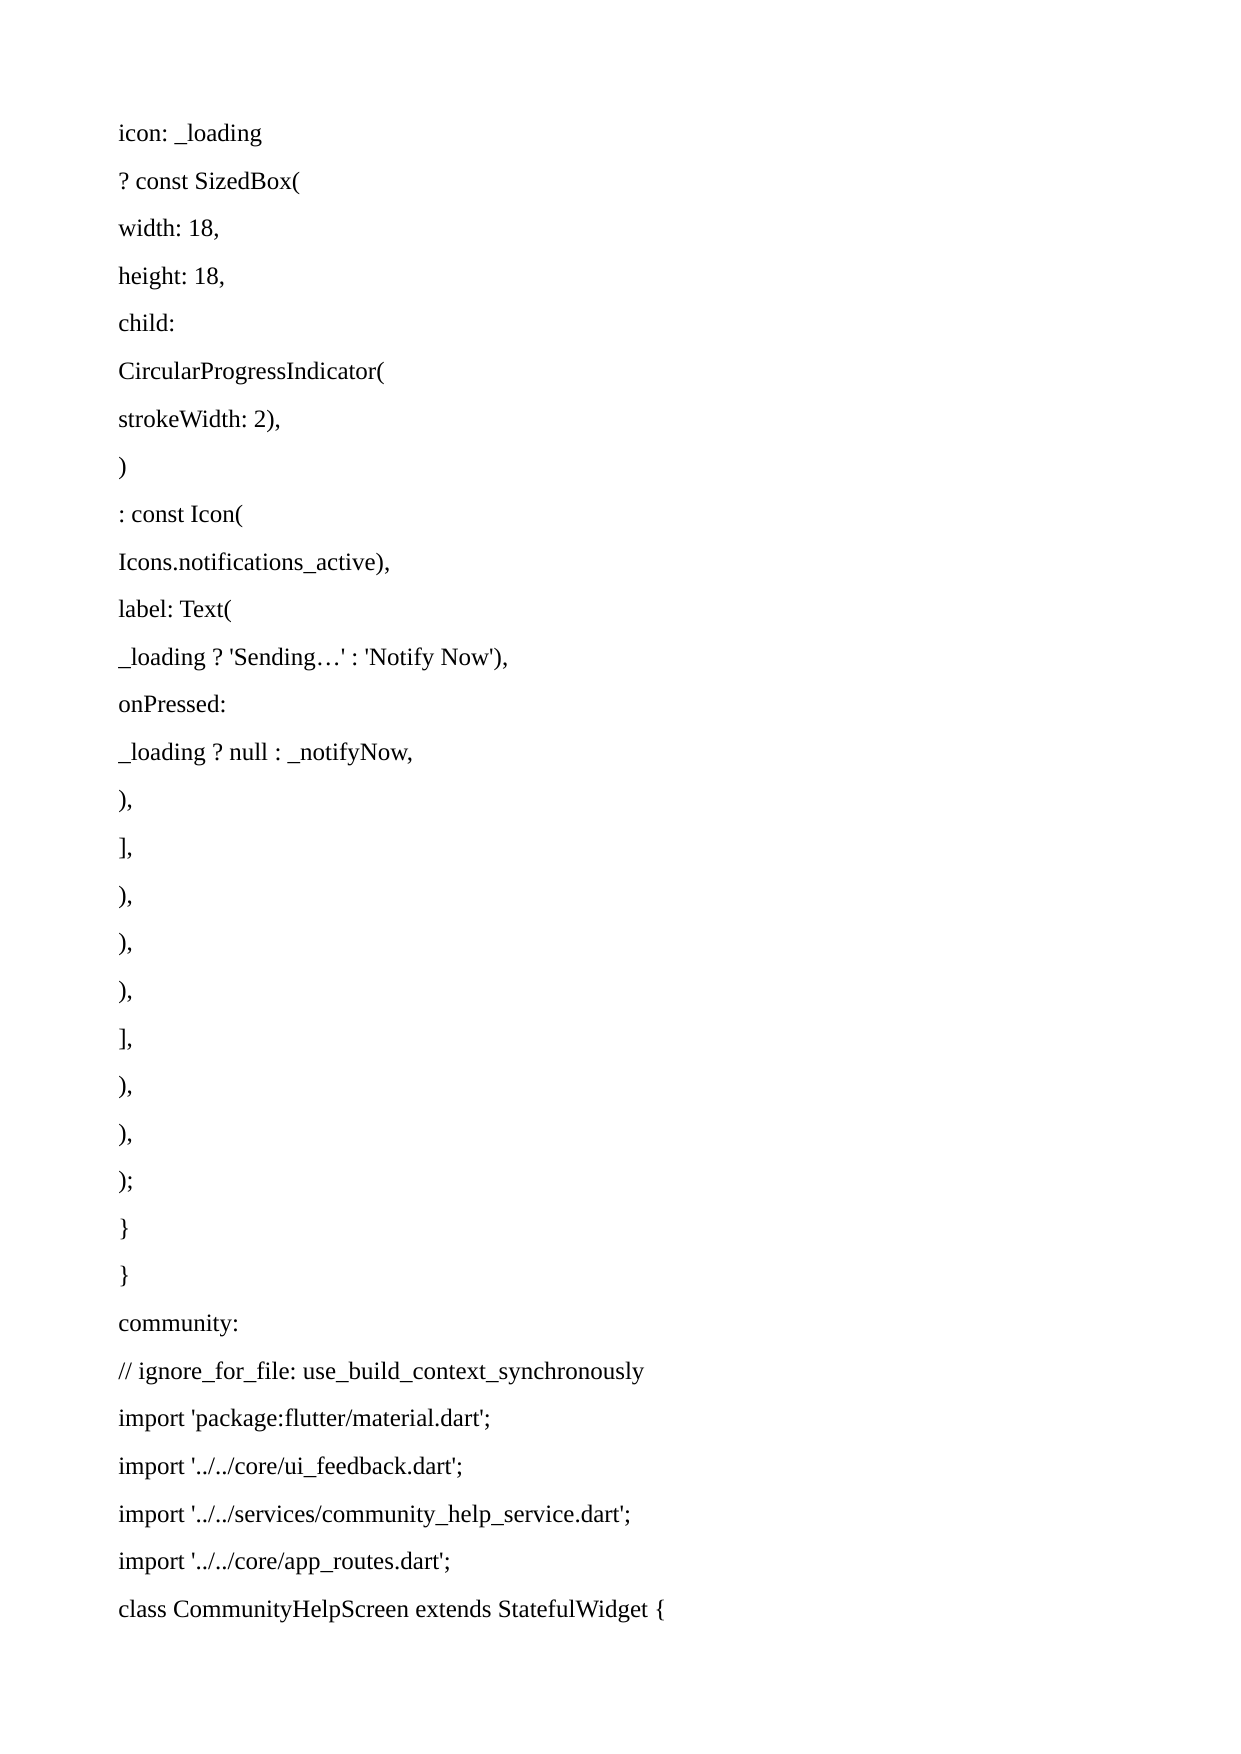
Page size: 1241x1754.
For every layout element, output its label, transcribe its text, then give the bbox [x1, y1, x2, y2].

text onPressed: [118, 689, 1122, 718]
text import '../../services/community_help_service.dart'; [118, 1499, 1122, 1527]
text ), [118, 1118, 1122, 1147]
text import 'package:flutter/material.dart'; [118, 1403, 1122, 1432]
text ), [118, 975, 1122, 1004]
text ? const SizedBox( [118, 166, 1122, 194]
text label: Text( [118, 594, 1122, 623]
text import '../../core/app_routes.dart'; [118, 1546, 1122, 1575]
text ) [118, 451, 1122, 480]
text height: 18, [118, 261, 1122, 290]
text Icons.notifications_active), [118, 547, 1122, 575]
text import '../../core/ui_feedback.dart'; [118, 1451, 1122, 1480]
text _loading ? 'Sending…' : 'Notify Now'), [118, 642, 1122, 671]
text ), [118, 880, 1122, 908]
text } [118, 1213, 1122, 1242]
text icon: _loading [118, 118, 1122, 147]
text CircularProgressIndicator( [118, 356, 1122, 385]
text strokeWidth: 2), [118, 404, 1122, 432]
text class CommunityHelpScreen extends StatefulWidget { [118, 1594, 1122, 1623]
text community: [118, 1308, 1122, 1337]
text // ignore_for_file: use_build_context_synchronously [118, 1356, 1122, 1384]
text ), [118, 784, 1122, 813]
text : const Icon( [118, 499, 1122, 528]
text _loading ? null : _notifyNow, [118, 737, 1122, 766]
text child: [118, 308, 1122, 337]
text ], [118, 832, 1122, 861]
text ], [118, 1023, 1122, 1051]
text ); [118, 1165, 1122, 1194]
text ), [118, 927, 1122, 956]
text ), [118, 1070, 1122, 1099]
text } [118, 1261, 1122, 1289]
text width: 18, [118, 213, 1122, 242]
